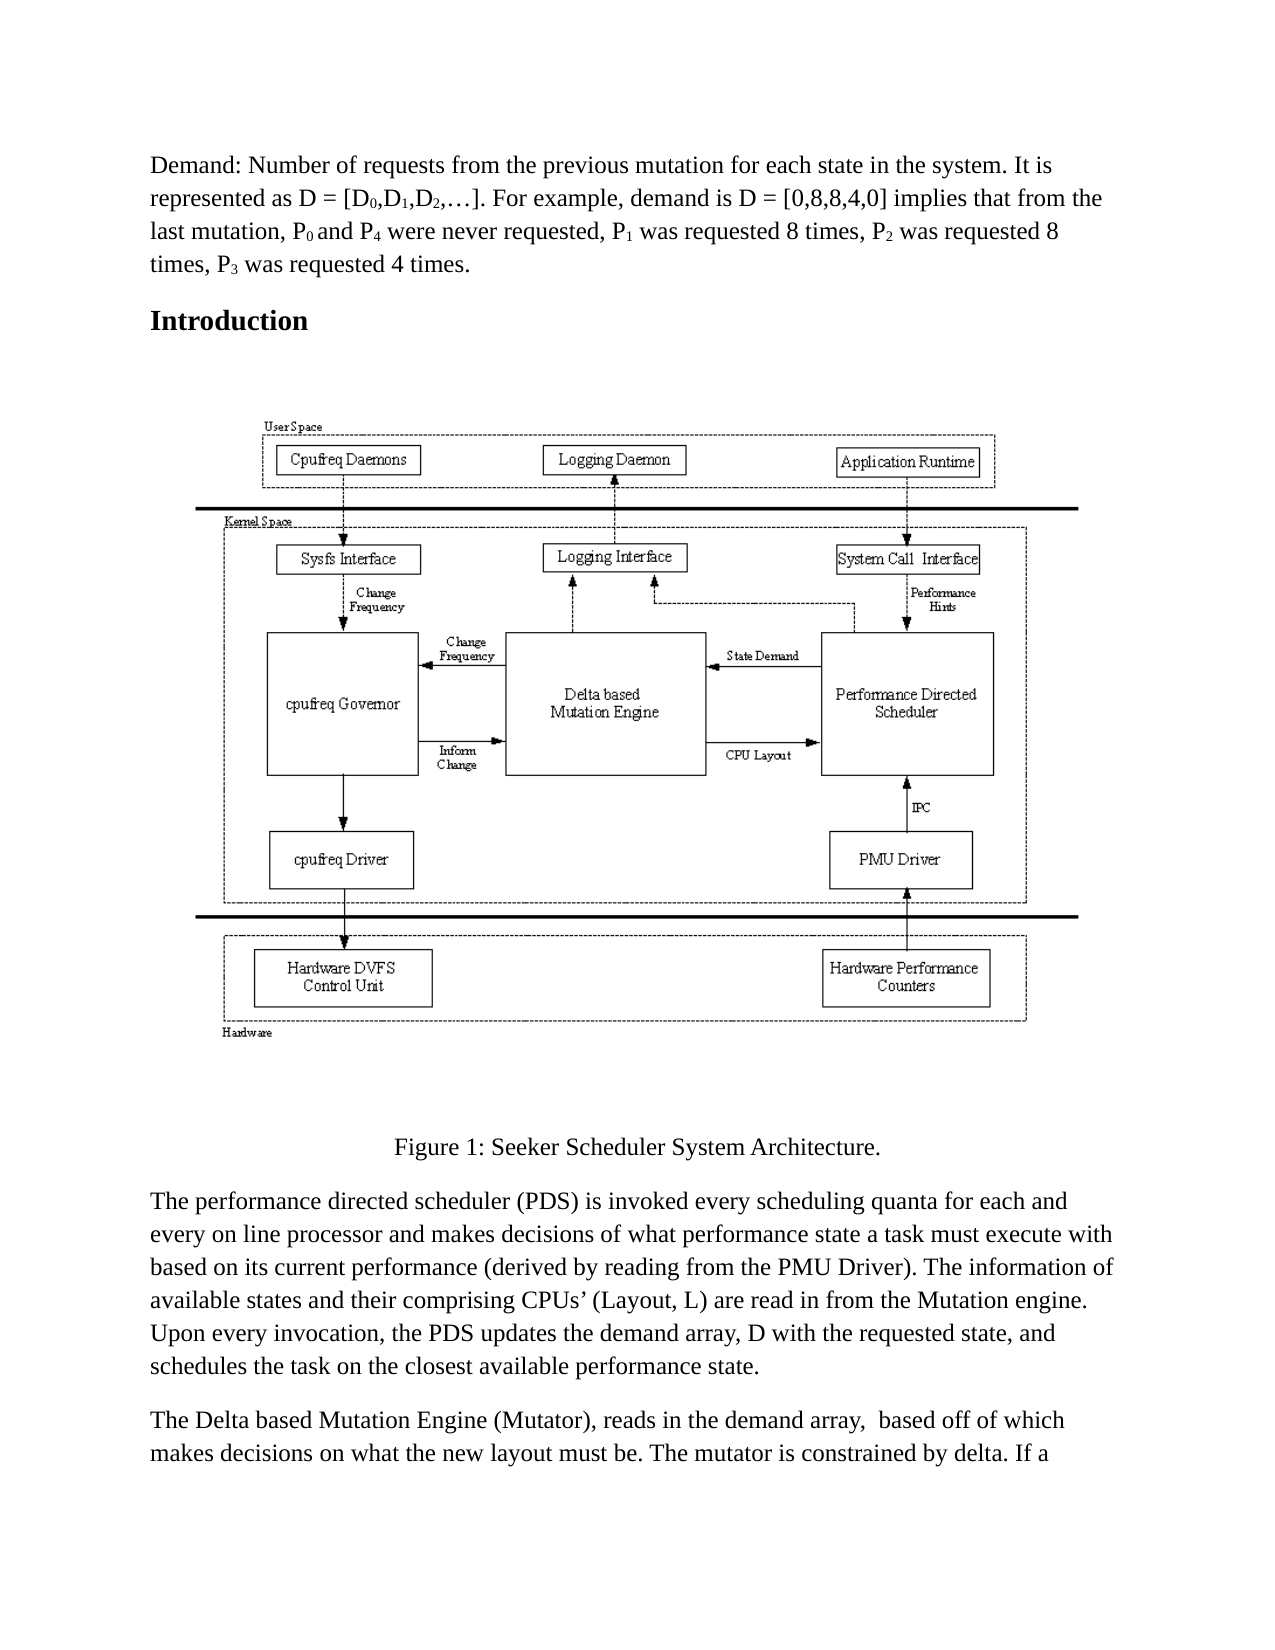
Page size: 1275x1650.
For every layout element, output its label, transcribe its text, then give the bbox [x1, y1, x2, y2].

text The performance directed scheduler (PDS) is invoked every scheduling quanta for each and every on line processor and makes decisions of what performance state a task must execute with based on its current performance (derived by reading from the PMU Driver). The information of available states and their comprising CPUs’ (Layout, L) are read in from the Mutation engine. Upon every invocation, the PDS updates the demand array, D with the requested state, and schedules the task on the closest available performance state. [150, 1186, 1125, 1379]
text Figure 1: Seeker Scheduler System Architecture. [150, 1132, 1125, 1161]
text The Delta based Mutation Engine (Mutator), reads in the demand array, based off of which makes decisions on what the new layout must be. The mutator is constrained by delta. If a [150, 1405, 1125, 1466]
text Introduction [150, 303, 1125, 336]
text Demand: Number of requests from the previous mutation for each state in the system. It is represented as D = [D0,D1,D2,…]. For example, demand is D = [0,8,8,4,0] implies that from the last mutation, P0 and P4 were never requested, P1 was requested 8 times, P2 was requested 8 times, P3 was requested 4 times. [150, 150, 1125, 278]
picture [150, 362, 1124, 1107]
